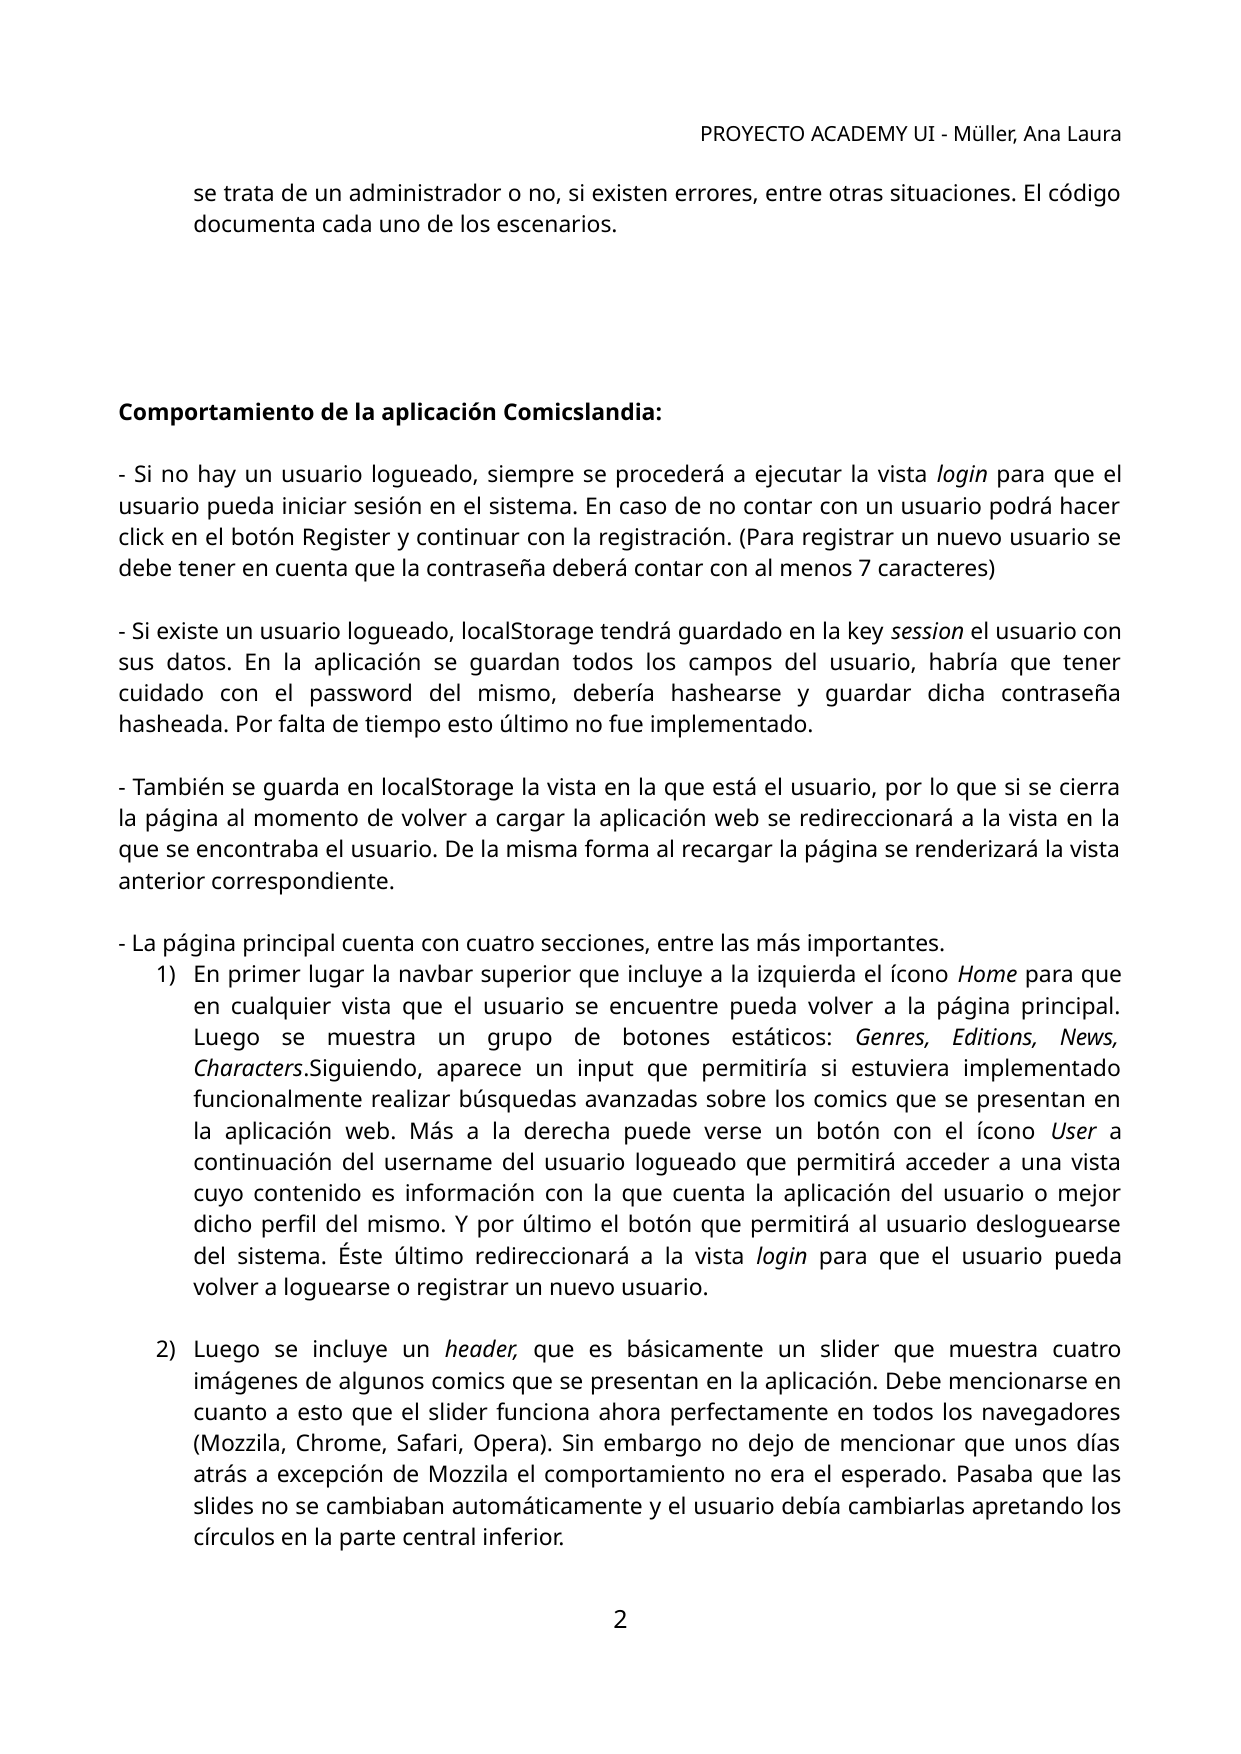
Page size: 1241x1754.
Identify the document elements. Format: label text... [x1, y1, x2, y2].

list Luego se incluye un header, que es básicamente un slider que muestra cuatro imágenes de algunos comics que se presentan en la aplicación. Debe mencionarse en cuanto a esto que el slider funciona ahora perfectamente en todos los navegadores (Mozzila, Chrome, Safari, Opera). Sin embargo no dejo de mencionar que unos días atrás a excepción de Mozzila el comportamiento no era el esperado. Pasaba que las slides no se cambiaban automáticamente y el usuario debía cambiarlas apretando los círculos en la parte central inferior. [156, 1333, 1122, 1552]
list se trata de un administrador o no, si existen errores, entre otras situaciones. El código documenta cada uno de los escenarios. [156, 177, 1122, 239]
text - La página principal cuenta con cuatro secciones, entre las más importantes. [118, 927, 1122, 958]
list En primer lugar la navbar superior que incluye a la izquierda el ícono Home para que en cualquier vista que el usuario se encuentre pueda volver a la página principal. Luego se muestra un grupo de botones estáticos: Genres, Editions, News, Characters.Siguiendo, aparece un input que permitiría si estuviera implementado funcionalmente realizar búsquedas avanzadas sobre los comics que se presentan en la aplicación web. Más a la derecha puede verse un botón con el ícono User a continuación del username del usuario logueado que permitirá acceder a una vista cuyo contenido es información con la que cuenta la aplicación del usuario o mejor dicho perfil del mismo. Y por último el botón que permitirá al usuario desloguearse del sistema. Éste último redireccionará a la vista login para que el usuario pueda volver a loguearse o registrar un nuevo usuario. [156, 958, 1122, 1302]
text Comportamiento de la aplicación Comicslandia: [118, 396, 1122, 427]
text - Si existe un usuario logueado, localStorage tendrá guardado en la key session el usuario con sus datos. En la aplicación se guardan todos los campos del usuario, habría que tener cuidado con el password del mismo, debería hashearse y guardar dicha contraseña hasheada. Por falta de tiempo esto último no fue implementado. [118, 614, 1122, 739]
text - También se guarda en localStorage la vista en la que está el usuario, por lo que si se cierra la página al momento de volver a cargar la aplicación web se redireccionará a la vista en la que se encontraba el usuario. De la misma forma al recargar la página se renderizará la vista anterior correspondiente. [118, 771, 1122, 896]
text - Si no hay un usuario logueado, siempre se procederá a ejecutar la vista login para que el usuario pueda iniciar sesión en el sistema. En caso de no contar con un usuario podrá hacer click en el botón Register y continuar con la registración. (Para registrar un nuevo usuario se debe tener en cuenta que la contraseña deberá contar con al menos 7 caracteres) [118, 458, 1122, 583]
